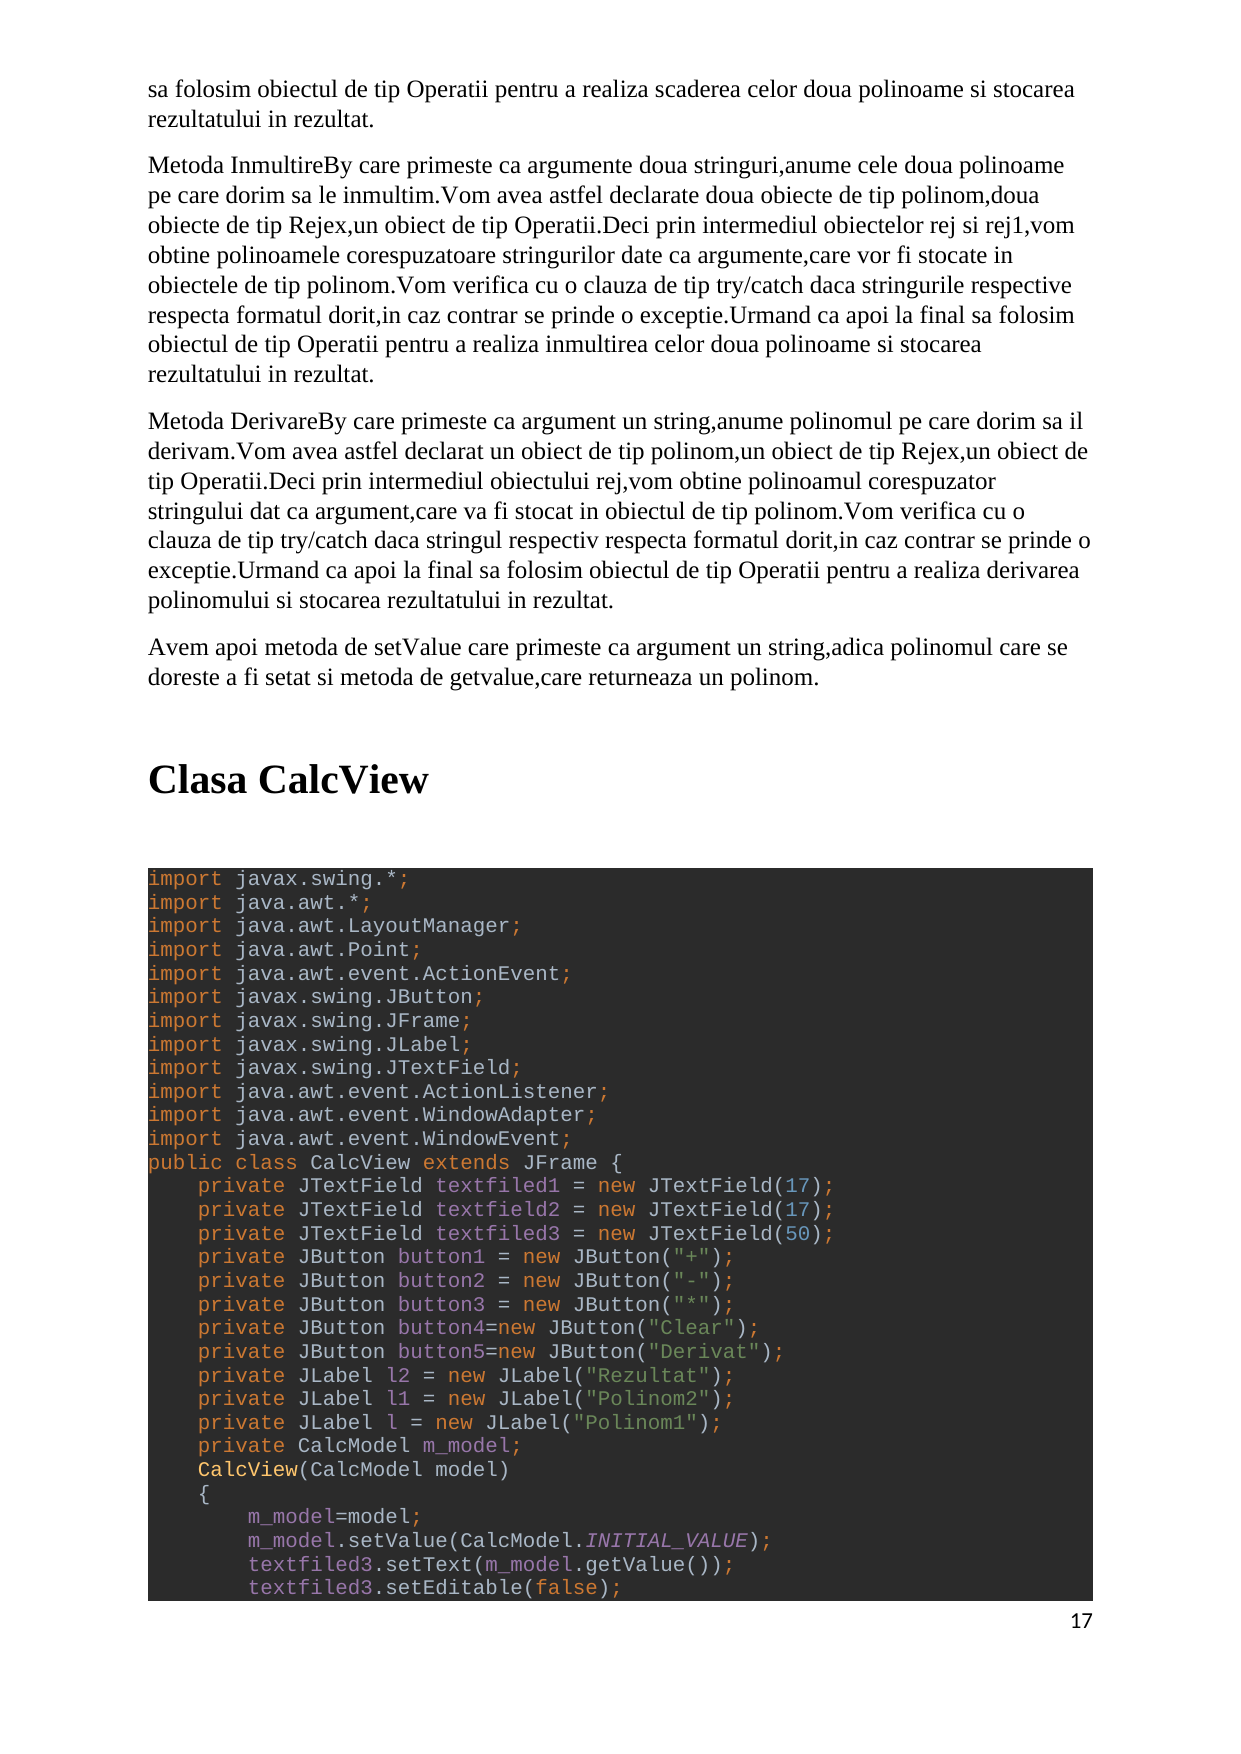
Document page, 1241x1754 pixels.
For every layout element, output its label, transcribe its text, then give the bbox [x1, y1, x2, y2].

text Metoda DerivareBy care primeste ca argument un string,anume polinomul pe care dorim sa il derivam.Vom avea astfel declarat un obiect de tip polinom,un obiect de tip Rejex,un obiect de tip Operatii.Deci prin intermediul obiectului rej,vom obtine polinoamul corespuzator stringului dat ca argument,care va fi stocat in obiectul de tip polinom.Vom verifica cu o clauza de tip try/catch daca stringul respectiv respecta formatul dorit,in caz contrar se prinde o exceptie.Urmand ca apoi la final sa folosim obiectul de tip Operatii pentru a realiza derivarea polinomului si stocarea rezultatului in rezultat. [148, 406, 1093, 614]
text import javax.swing.*; import java.awt.*; import java.awt.LayoutManager; import java.awt.Point; import java.awt.event.ActionEvent; import javax.swing.JButton; import javax.swing.JFrame; import javax.swing.JLabel; import javax.swing.JTextField; import java.awt.event.ActionListener; import java.awt.event.WindowAdapter; import java.awt.event.WindowEvent; public class CalcView extends JFrame { private JTextField textfiled1 = new JTextField(17); private JTextField textfield2 = new JTextField(17); private JTextField textfiled3 = new JTextField(50); private JButton button1 = new JButton("+"); private JButton button2 = new JButton("-"); private JButton button3 = new JButton("*"); private JButton button4=new JButton("Clear"); private JButton button5=new JButton("Derivat"); private JLabel l2 = new JLabel("Rezultat"); private JLabel l1 = new JLabel("Polinom2"); private JLabel l = new JLabel("Polinom1"); private CalcModel m_model; CalcView(CalcModel model) { m_model=model; m_model.setValue(CalcModel.INITIAL_VALUE); textfiled3.setText(m_model.getValue()); textfiled3.setEditable(false); [148, 868, 1093, 1601]
text Clasa CalcView [148, 755, 1093, 803]
text Avem apoi metoda de setValue care primeste ca argument un string,adica polinomul care se doreste a fi setat si metoda de getvalue,care returneaza un polinom. [148, 632, 1093, 691]
text sa folosim obiectul de tip Operatii pentru a realiza scaderea celor doua polinoame si stocarea rezultatului in rezultat. [148, 74, 1093, 132]
text Metoda InmultireBy care primeste ca argumente doua stringuri,anume cele doua polinoame pe care dorim sa le inmultim.Vom avea astfel declarate doua obiecte de tip polinom,doua obiecte de tip Rejex,un obiect de tip Operatii.Deci prin intermediul obiectelor rej si rej1,vom obtine polinoamele corespuzatoare stringurilor date ca argumente,care vor fi stocate in obiectele de tip polinom.Vom verifica cu o clauza de tip try/catch daca stringurile respective respecta formatul dorit,in caz contrar se prinde o exceptie.Urmand ca apoi la final sa folosim obiectul de tip Operatii pentru a realiza inmultirea celor doua polinoame si stocarea rezultatului in rezultat. [148, 150, 1093, 388]
